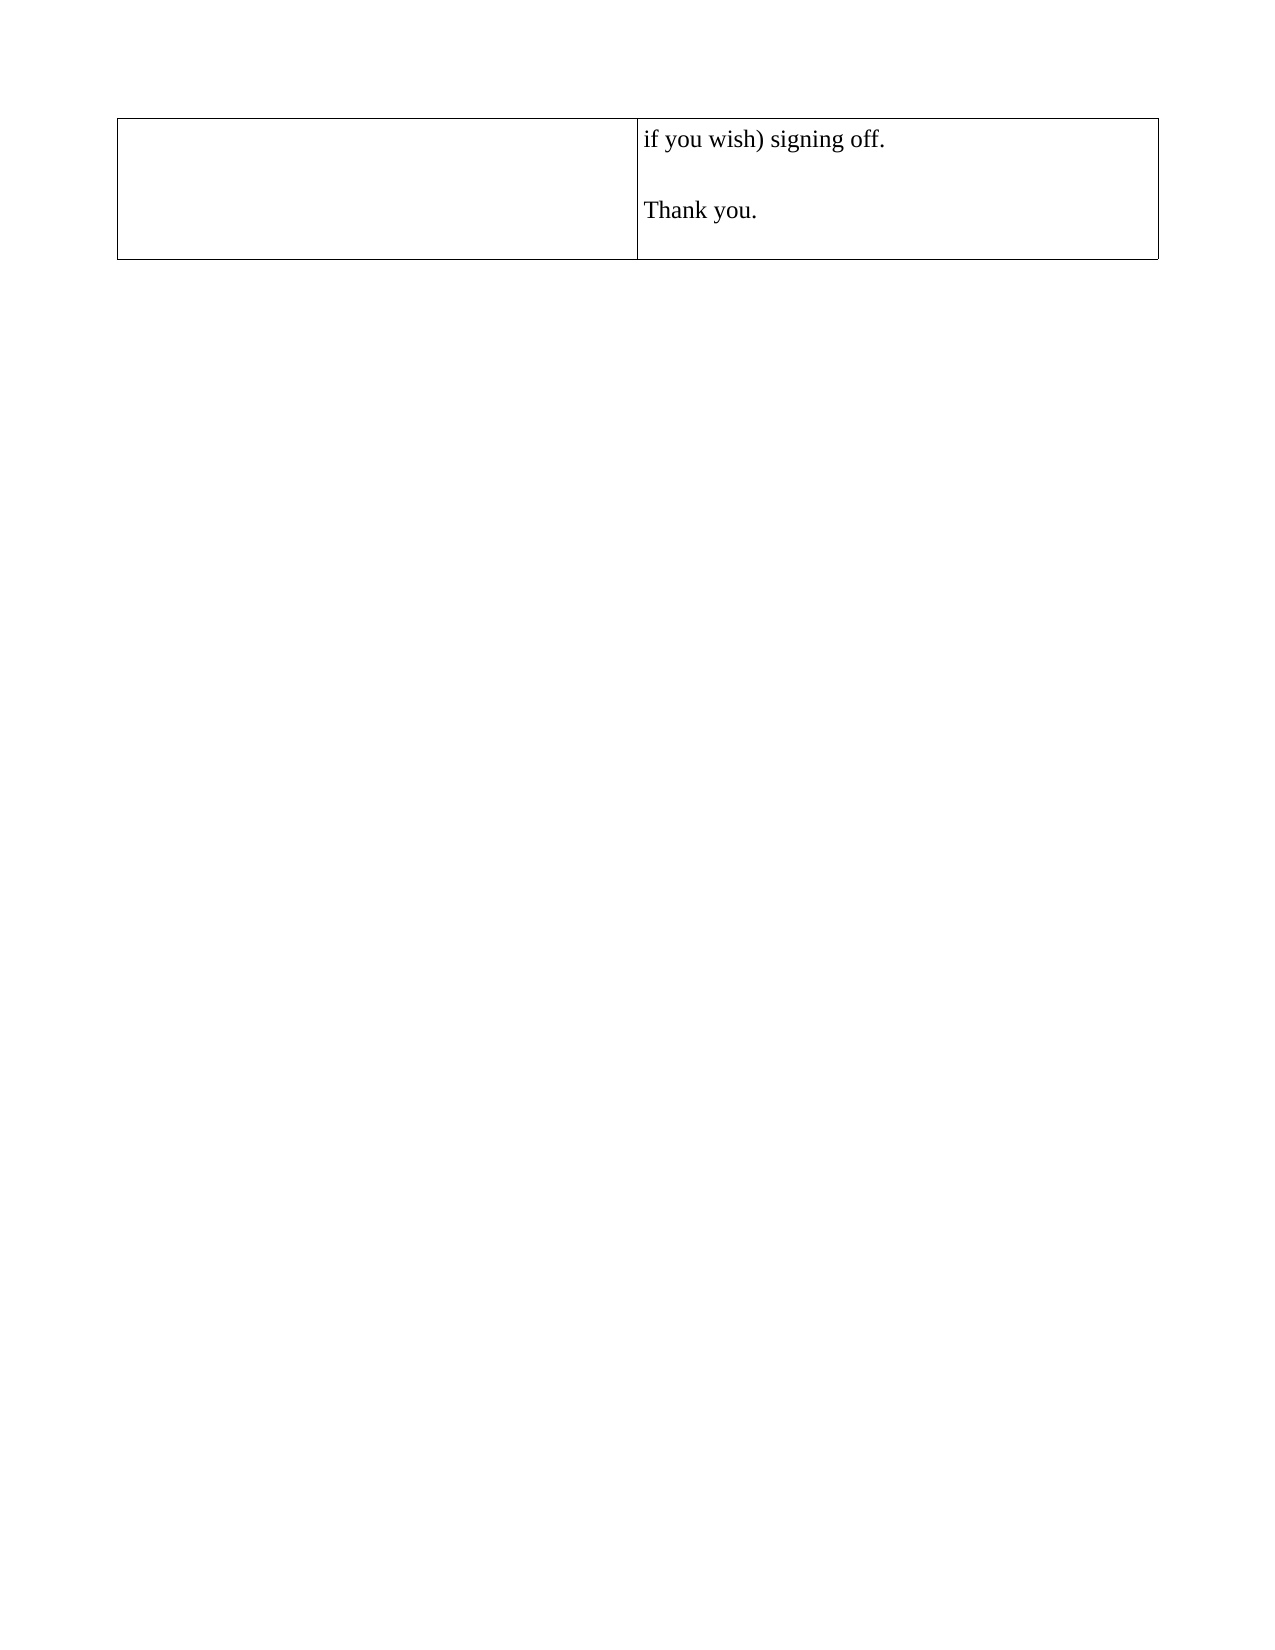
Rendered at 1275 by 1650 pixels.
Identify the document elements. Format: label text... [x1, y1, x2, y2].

table_cell [118, 119, 637, 259]
table_cell if you wish) signing off. Thank you. [638, 119, 1158, 259]
